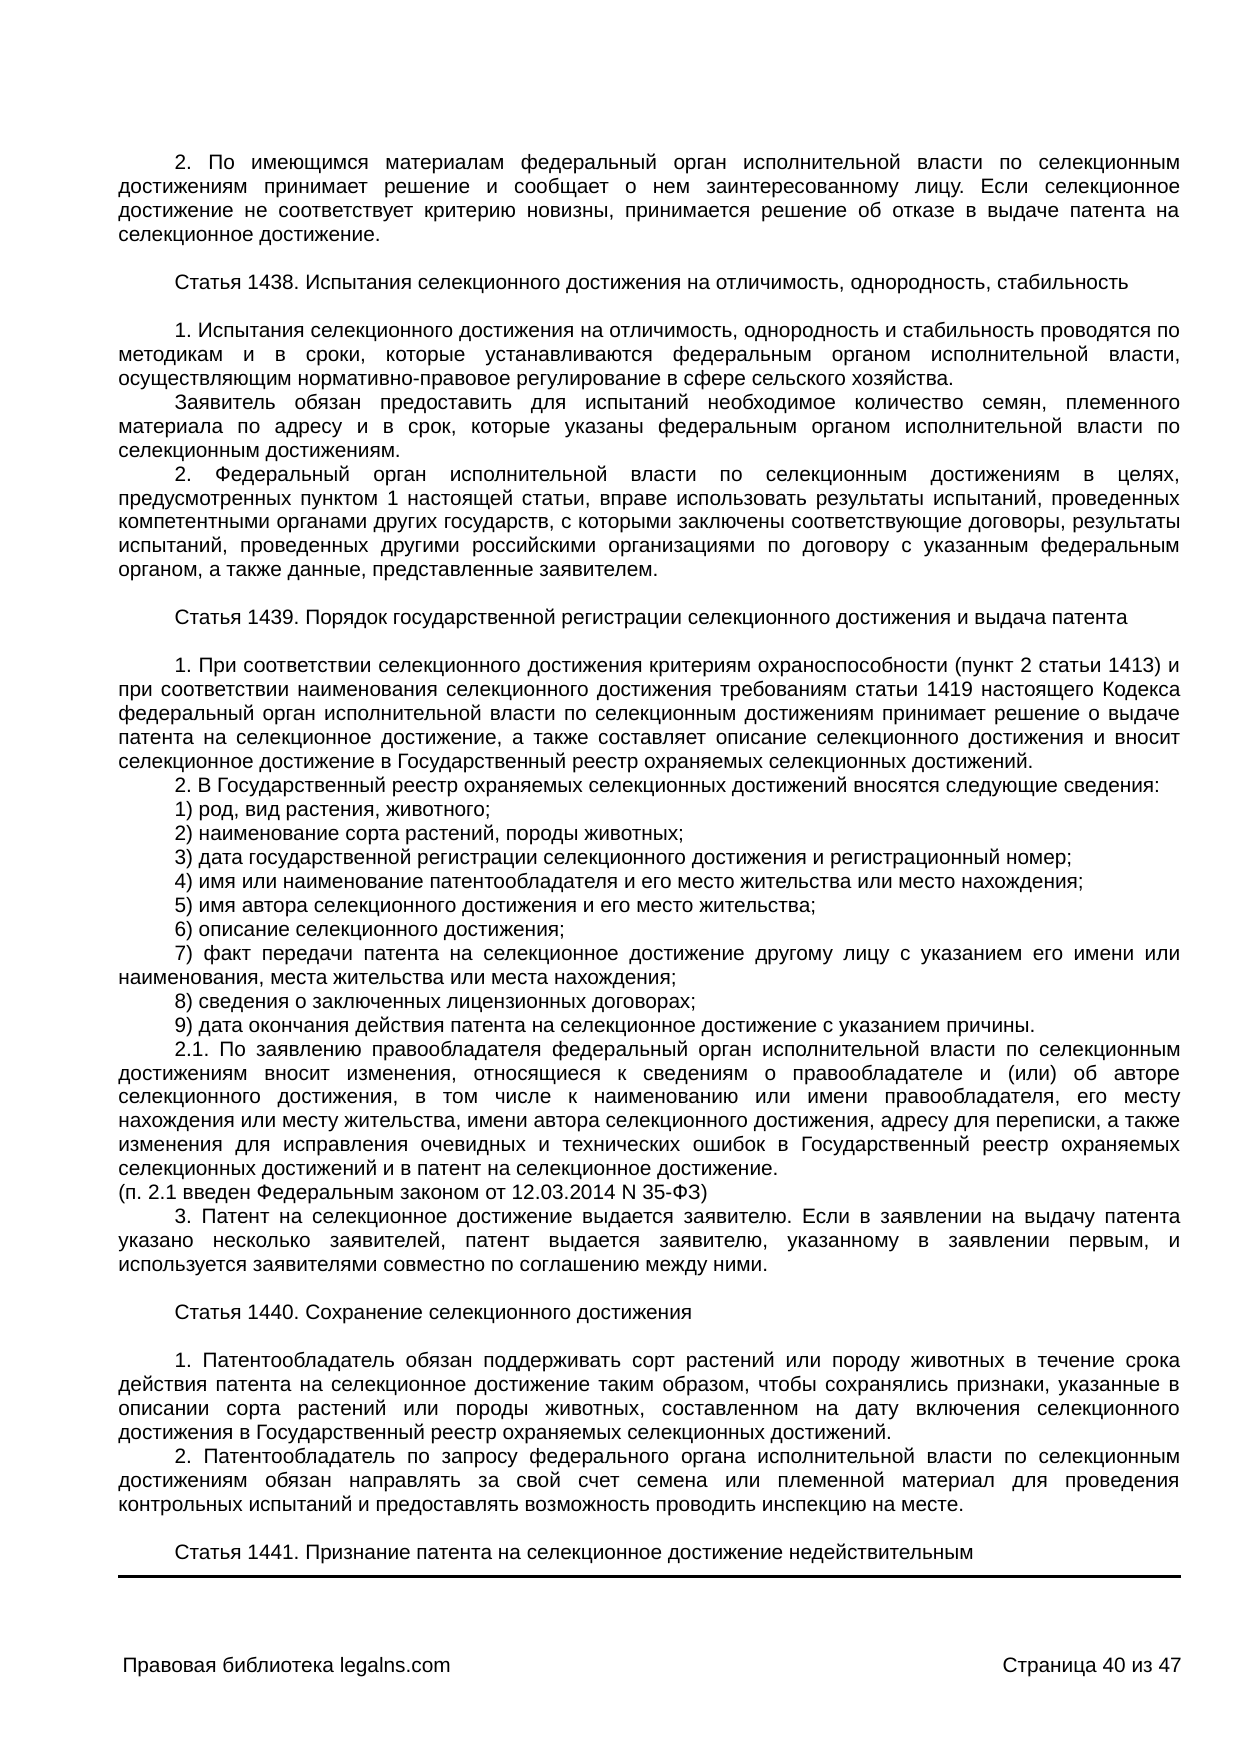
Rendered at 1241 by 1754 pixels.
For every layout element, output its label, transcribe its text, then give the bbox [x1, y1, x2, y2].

text 3. Патент на селекционное достижение выдается заявителю. Если в заявлении на выдачу патента указано несколько заявителей, патент выдается заявителю, указанному в заявлении первым, и используется заявителями совместно по соглашению между ними. [118, 1204, 1181, 1276]
subtitle Статья 1441. Признание патента на селекционное достижение недействительным [118, 1539, 1181, 1563]
text 2.1. По заявлению правообладателя федеральный орган исполнительной власти по селекционным достижениям вносит изменения, относящиеся к сведениям о правообладателе и (или) об авторе селекционного достижения, в том числе к наименованию или имени правообладателя, его месту нахождения или месту жительства, имени автора селекционного достижения, адресу для переписки, а также изменения для исправления очевидных и технических ошибок в Государственный реестр охраняемых селекционных достижений и в патент на селекционное достижение. [118, 1036, 1181, 1180]
text 2) наименование сорта растений, породы животных; [118, 821, 1181, 845]
text 1) род, вид растения, животного; [118, 797, 1181, 821]
subtitle Статья 1439. Порядок государственной регистрации селекционного достижения и выдача патента [118, 605, 1181, 629]
text (п. 2.1 введен Федеральным законом от 12.03.2014 N 35-ФЗ) [118, 1180, 1181, 1204]
text 2. По имеющимся материалам федеральный орган исполнительной власти по селекционным достижениям принимает решение и сообщает о нем заинтересованному лицу. Если селекционное достижение не соответствует критерию новизны, принимается решение об отказе в выдаче патента на селекционное достижение. [118, 150, 1181, 246]
text 1. При соответствии селекционного достижения критериям охраноспособности (пункт 2 статьи 1413) и при соответствии наименования селекционного достижения требованиям статьи 1419 настоящего Кодекса федеральный орган исполнительной власти по селекционным достижениям принимает решение о выдаче патента на селекционное достижение, а также составляет описание селекционного достижения и вносит селекционное достижение в Государственный реестр охраняемых селекционных достижений. [118, 653, 1181, 773]
text 6) описание селекционного достижения; [118, 917, 1181, 941]
text 2. В Государственный реестр охраняемых селекционных достижений вносятся следующие сведения: [118, 773, 1181, 797]
text 7) факт передачи патента на селекционное достижение другому лицу с указанием его имени или наименования, места жительства или места нахождения; [118, 941, 1181, 988]
text 8) сведения о заключенных лицензионных договорах; [118, 988, 1181, 1012]
text 1. Испытания селекционного достижения на отличимость, однородность и стабильность проводятся по методикам и в сроки, которые устанавливаются федеральным органом исполнительной власти, осуществляющим нормативно-правовое регулирование в сфере сельского хозяйства. [118, 318, 1181, 389]
text 2. Федеральный орган исполнительной власти по селекционным достижениям в целях, предусмотренных пунктом 1 настоящей статьи, вправе использовать результаты испытаний, проведенных компетентными органами других государств, с которыми заключены соответствующие договоры, результаты испытаний, проведенных другими российскими организациями по договору с указанным федеральным органом, а также данные, представленные заявителем. [118, 461, 1181, 581]
text 2. Патентообладатель по запросу федерального органа исполнительной власти по селекционным достижениям обязан направлять за свой счет семена или племенной материал для проведения контрольных испытаний и предоставлять возможность проводить инспекцию на месте. [118, 1444, 1181, 1516]
text Заявитель обязан предоставить для испытаний необходимое количество семян, племенного материала по адресу и в срок, которые указаны федеральным органом исполнительной власти по селекционным достижениям. [118, 389, 1181, 461]
text 5) имя автора селекционного достижения и его место жительства; [118, 893, 1181, 917]
text 1. Патентообладатель обязан поддерживать сорт растений или породу животных в течение срока действия патента на селекционное достижение таким образом, чтобы сохранялись признаки, указанные в описании сорта растений или породы животных, составленном на дату включения селекционного достижения в Государственный реестр охраняемых селекционных достижений. [118, 1348, 1181, 1444]
text 4) имя или наименование патентообладателя и его место жительства или место нахождения; [118, 869, 1181, 893]
text 3) дата государственной регистрации селекционного достижения и регистрационный номер; [118, 845, 1181, 869]
subtitle Статья 1440. Сохранение селекционного достижения [118, 1300, 1181, 1324]
text 9) дата окончания действия патента на селекционное достижение с указанием причины. [118, 1012, 1181, 1036]
subtitle Статья 1438. Испытания селекционного достижения на отличимость, однородность, стабильность [118, 270, 1181, 294]
